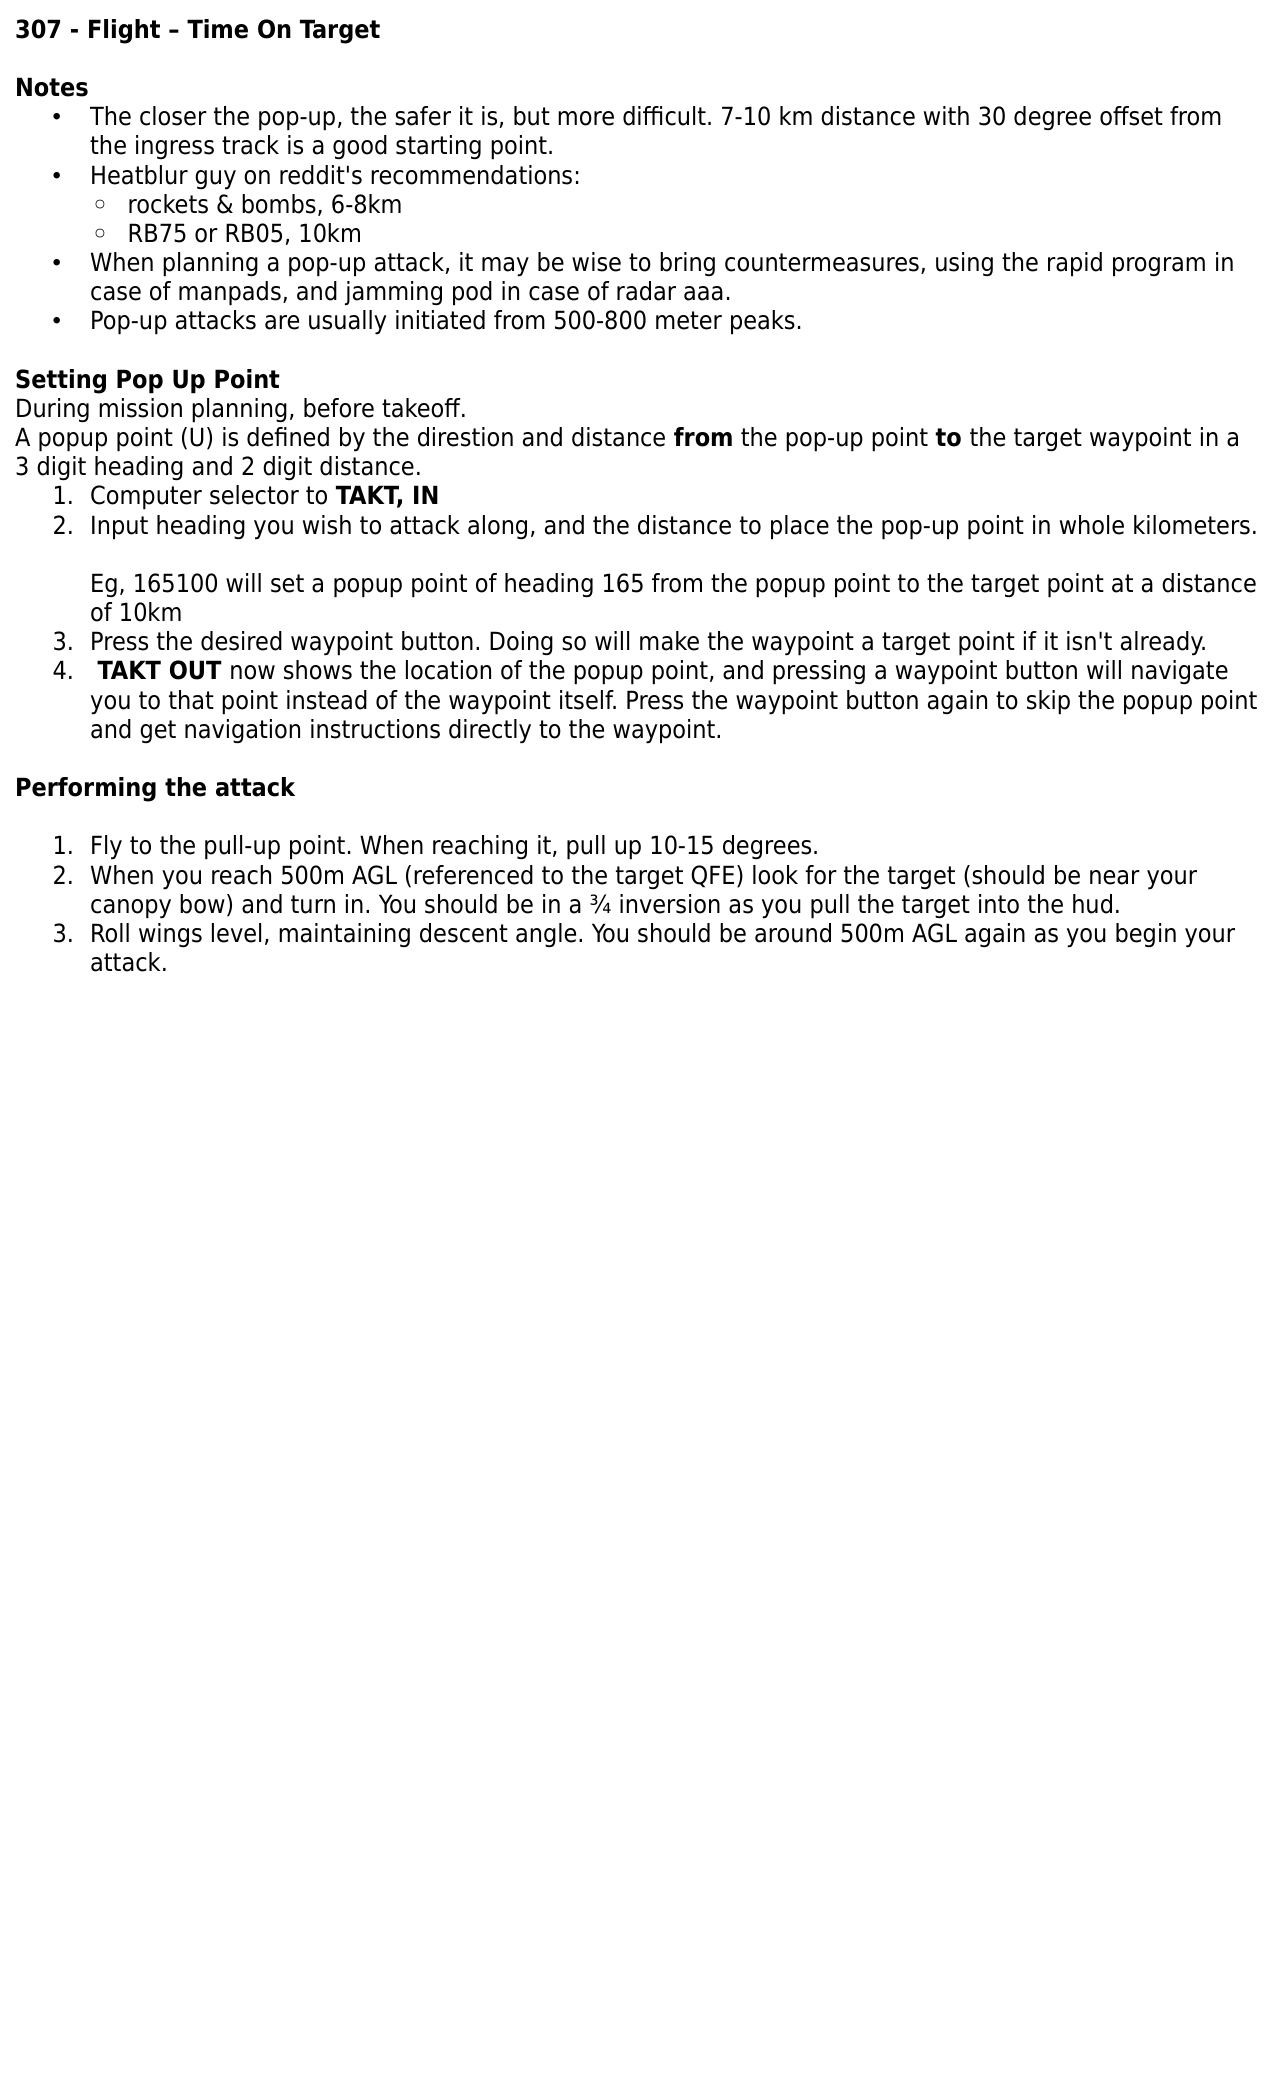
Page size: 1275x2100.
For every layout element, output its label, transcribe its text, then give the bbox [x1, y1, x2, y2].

list Press the desired waypoint button. Doing so will make the waypoint a target point if it isn't already. [52, 627, 1260, 657]
text A popup point (U) is defined by the direstion and distance from the pop-up point to the target waypoint in a 3 digit heading and 2 digit distance. [15, 423, 1260, 482]
list Computer selector to TAKT, IN [52, 482, 1260, 511]
list Heatblur guy on reddit's recommendations: [52, 161, 1260, 190]
text Performing the attack [15, 773, 1260, 802]
list RB75 or RB05, 10km [90, 219, 1260, 248]
text Setting Pop Up Point [15, 365, 1260, 394]
list When planning a pop-up attack, it may be wise to bring countermeasures, using the rapid program in case of manpads, and jamming pod in case of radar aaa. [52, 248, 1260, 307]
text 307 - Flight – Time On Target [15, 15, 1260, 44]
list Fly to the pull-up point. When reaching it, pull up 10-15 degrees. [52, 832, 1260, 861]
list When you reach 500m AGL (referenced to the target QFE) look for the target (should be near your canopy bow) and turn in. You should be in a ¾ inversion as you pull the target into the hud. [52, 861, 1260, 919]
list The closer the pop-up, the safer it is, but more difficult. 7-10 km distance with 30 degree offset from the ingress track is a good starting point. [52, 102, 1260, 161]
list rockets & bombs, 6-8km [90, 190, 1260, 219]
text During mission planning, before takeoff. [15, 394, 1260, 423]
text Notes [15, 73, 1260, 102]
list Input heading you wish to attack along, and the distance to place the pop-up point in whole kilometers. Eg, 165100 will set a popup point of heading 165 from the popup point to the target point at a distance of 10km [52, 511, 1260, 627]
list Roll wings level, maintaining descent angle. You should be around 500m AGL again as you begin your attack. [52, 919, 1260, 977]
list TAKT OUT now shows the location of the popup point, and pressing a waypoint button will navigate you to that point instead of the waypoint itself. Press the waypoint button again to skip the popup point and get navigation instructions directly to the waypoint. [52, 657, 1260, 744]
list Pop-up attacks are usually initiated from 500-800 meter peaks. [52, 307, 1260, 336]
